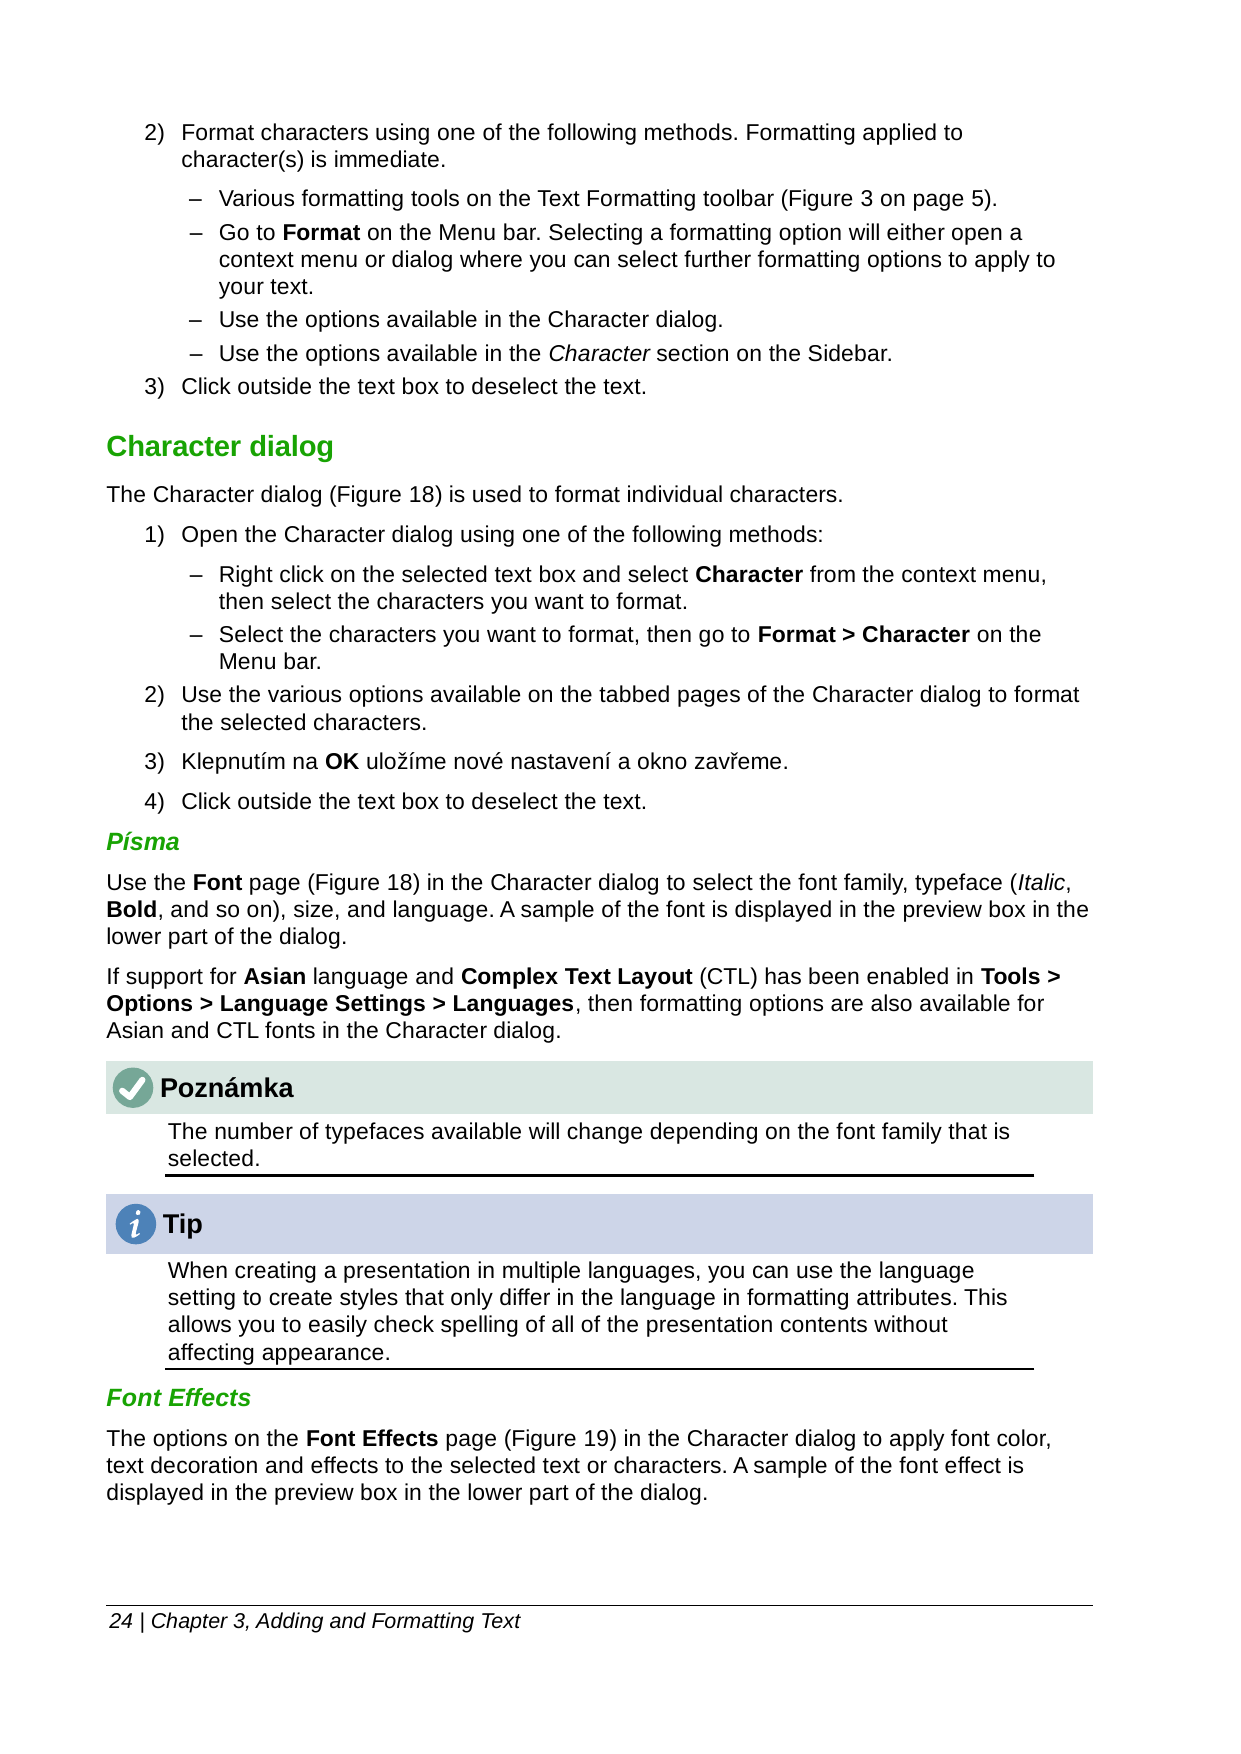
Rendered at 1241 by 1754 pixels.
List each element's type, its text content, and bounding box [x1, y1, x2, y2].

text The options on the Font Effects page (Figure 19) in the Character dialog to apply font color, text decoration and effects to the selected text or characters. A sample of the font effect is displayed in the preview box in the lower part of the dialog. [106, 1424, 1093, 1505]
subtitle Character dialog [106, 428, 1093, 462]
list Open the Character dialog using one of the following methods: [164, 520, 1093, 547]
list Klepnutím na OK uložíme nové nastavení a okno zavřeme. [164, 747, 1093, 774]
list Use the options available in the Character section on the Sidebar. [189, 339, 1093, 366]
text The number of typefaces available will change depending on the font family that is selected. [164, 1114, 1034, 1177]
list Use the various options available on the tabbed pages of the Character dialog to format the selected characters. [164, 681, 1093, 735]
subtitle Tip [106, 1194, 1093, 1254]
text Use the Font page (Figure 18) in the Character dialog to select the font family, typeface (Italic, Bold, and so on), size, and language. A sample of the font is displayed in the preview box in the lower part of the dialog. [106, 868, 1093, 949]
list Click outside the text box to deselect the text. [164, 372, 1093, 399]
list Right click on the selected text box and select Character from the context menu, then select the characters you want to format. [189, 560, 1093, 614]
subtitle Poznámka [106, 1061, 1093, 1114]
list Select the characters you want to format, then go to Format > Character on the Menu bar. [189, 620, 1093, 674]
subtitle Písma [106, 827, 1093, 856]
subtitle Font Effects [106, 1383, 1093, 1412]
list Use the options available in the Character dialog. [189, 306, 1093, 333]
list Various formatting tools on the Text Formatting toolbar (Figure 3 on page 5). [189, 185, 1093, 212]
list Format characters using one of the following methods. Formatting applied to character(s) is immediate. [164, 118, 1093, 172]
text If support for Asian language and Complex Text Layout (CTL) has been enabled in Tools > Options > Language Settings > Languages, then formatting options are also available for Asian and CTL fonts in the Character dialog. [106, 962, 1093, 1043]
text When creating a presentation in multiple languages, you can use the language setting to create styles that only differ in the language in formatting attributes. This allows you to easily check spelling of all of the presentation contents without affecting appearance. [164, 1254, 1034, 1370]
list Click outside the text box to deselect the text. [164, 787, 1093, 814]
list Go to Format on the Menu bar. Selecting a formatting option will either open a context menu or dialog where you can select further formatting options to apply to your text. [189, 218, 1093, 299]
text The Character dialog (Figure 18) is used to format individual characters. [106, 481, 1093, 508]
